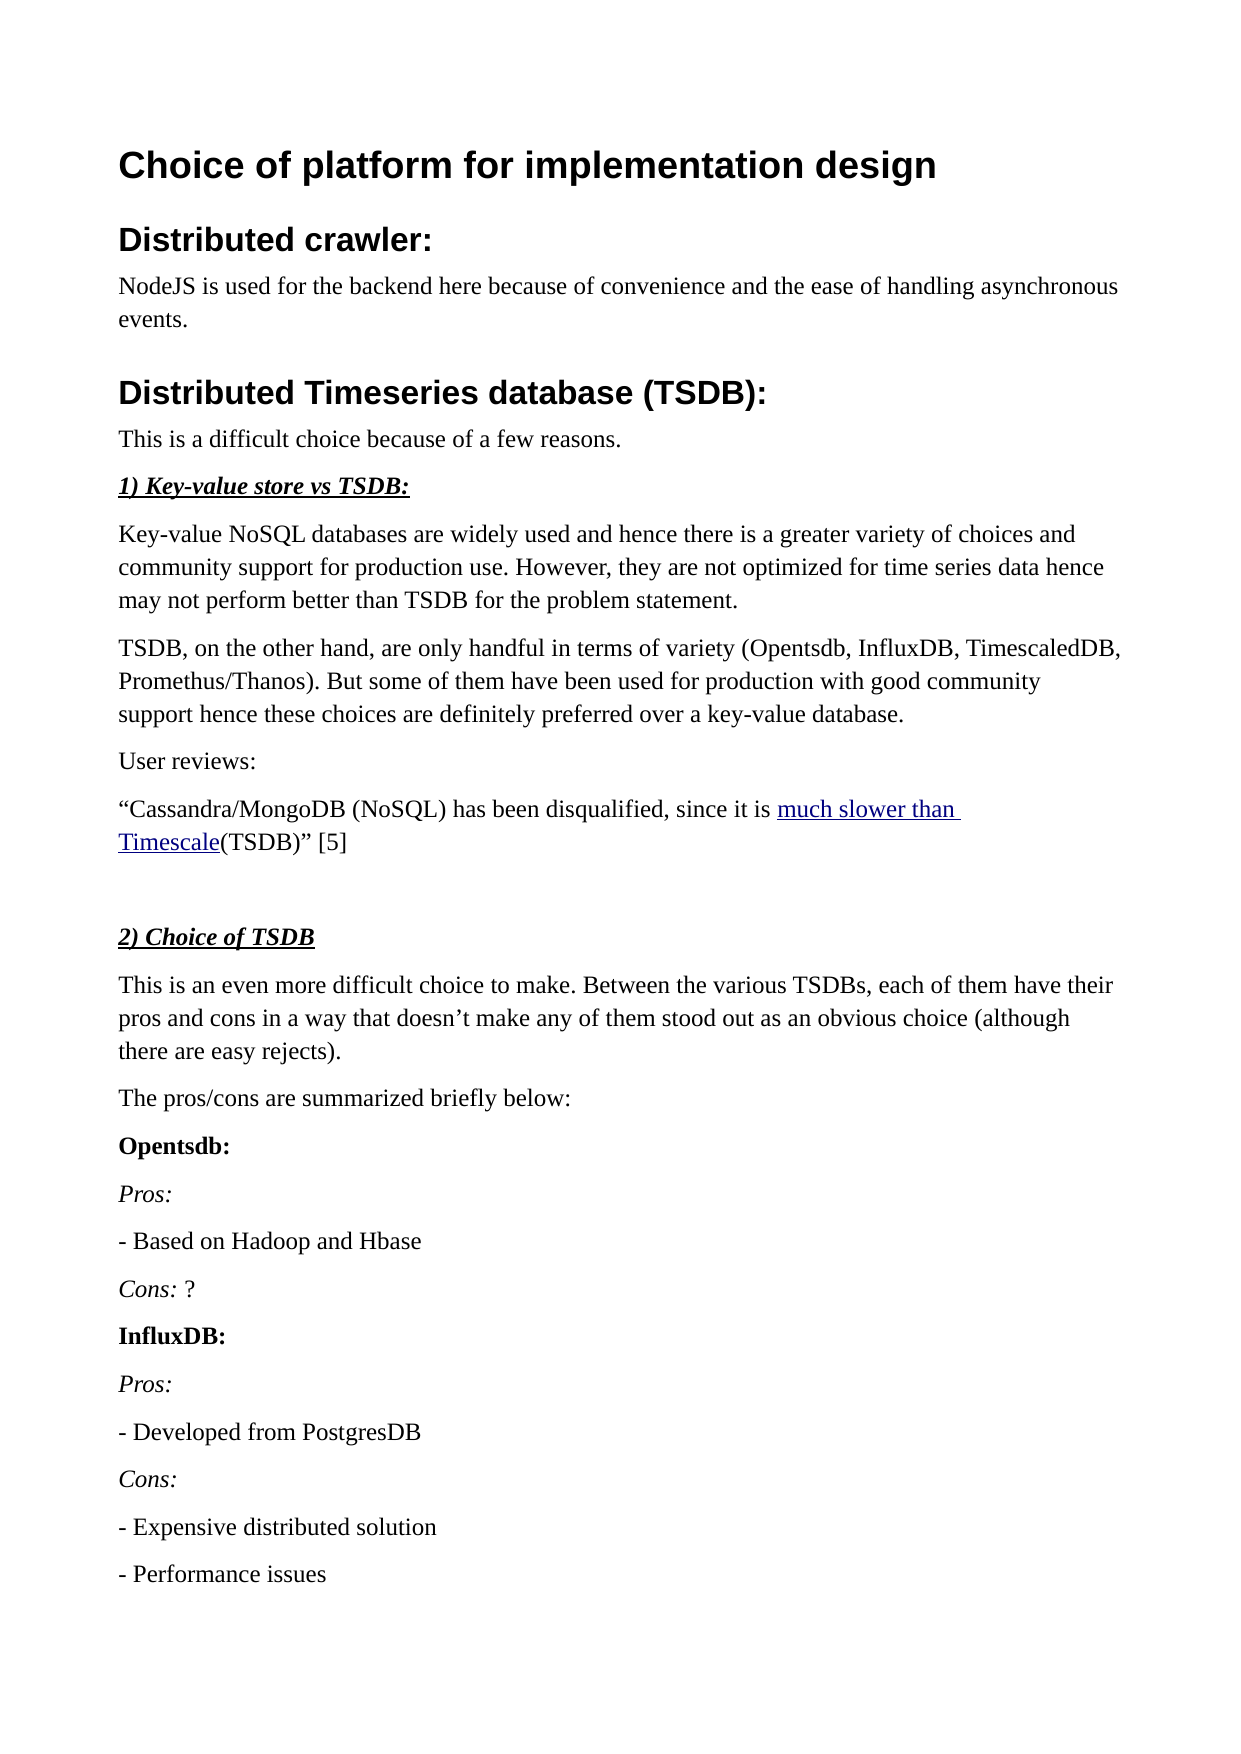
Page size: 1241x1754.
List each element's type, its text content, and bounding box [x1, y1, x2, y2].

text This is an even more difficult choice to make. Between the various TSDBs, each of them have their pros and cons in a way that doesn’t make any of them stood out as an obvious choice (although there are easy rejects). [118, 970, 1122, 1064]
text The pros/cons are summarized briefly below: [118, 1083, 1122, 1112]
text - Developed from PostgresDB [118, 1417, 1122, 1445]
text Cons: ? [118, 1274, 1122, 1303]
text Pros: [118, 1369, 1122, 1398]
text Pros: [118, 1179, 1122, 1207]
subtitle Distributed crawler: [118, 220, 1122, 259]
text - Based on Hadoop and Hbase [118, 1226, 1122, 1255]
text InfluxDB: [118, 1321, 1122, 1350]
text 1) Key-value store vs TSDB: [118, 471, 1122, 500]
text User reviews: [118, 746, 1122, 775]
text - Expensive distributed solution [118, 1512, 1122, 1541]
text NodeJS is used for the backend here because of convenience and the ease of handling asynchronous events. [118, 271, 1122, 333]
text Opentsdb: [118, 1131, 1122, 1160]
text TSDB, on the other hand, are only handful in terms of variety (Opentsdb, InfluxDB, TimescaledDB, Promethus/Thanos). But some of them have been used for production with good community support hence these choices are definitely preferred over a key-value database. [118, 633, 1122, 727]
subtitle Choice of platform for implementation design [118, 143, 1122, 187]
text 2) Choice of TSDB [118, 922, 1122, 951]
text Key-value NoSQL databases are widely used and hence there is a greater variety of choices and community support for production use. However, they are not optimized for time series data hence may not perform better than TSDB for the problem statement. [118, 519, 1122, 614]
text - Performance issues [118, 1559, 1122, 1588]
text “Cassandra/MongoDB (NoSQL) has been disqualified, since it is much slower than Timescale(TSDB)” [5] [118, 794, 1122, 856]
text Cons: [118, 1464, 1122, 1493]
text This is a difficult choice because of a few reasons. [118, 424, 1122, 453]
subtitle Distributed Timeseries database (TSDB): [118, 373, 1122, 411]
